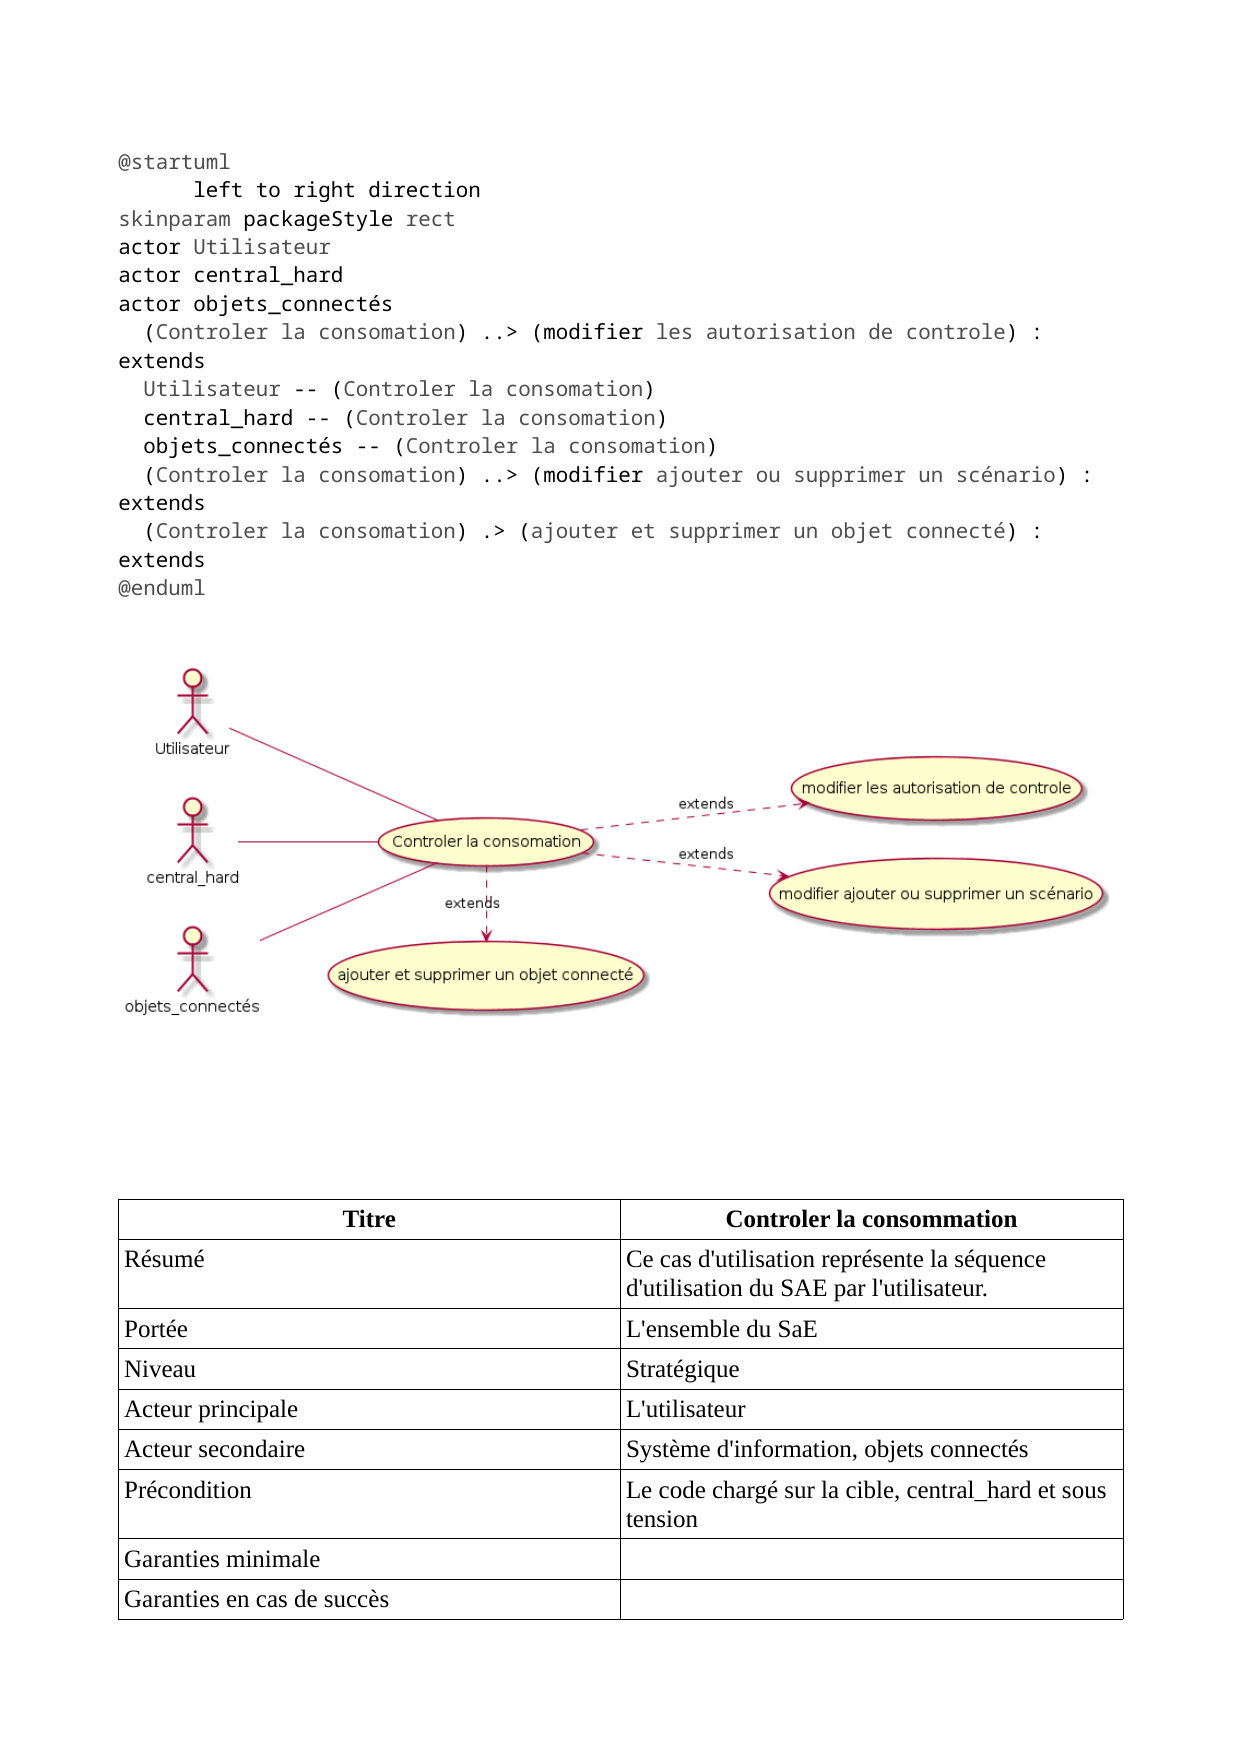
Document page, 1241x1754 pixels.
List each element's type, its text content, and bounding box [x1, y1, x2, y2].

table_cell Garanties en cas de succès [119, 1580, 620, 1619]
text (Controler la consomation) ..> (modifier ajouter ou supprimer un scénario) : extends [118, 460, 1122, 517]
table_cell Garanties minimale [119, 1539, 620, 1578]
text actor objets_connectés [118, 289, 1122, 317]
table_cell Système d'information, objets connectés [621, 1430, 1123, 1469]
table_header Controler la consommation [621, 1200, 1123, 1239]
table_cell [621, 1539, 1123, 1578]
text skinparam packageStyle rect [118, 204, 1122, 232]
text objets_connectés -- (Controler la consomation) [118, 431, 1122, 460]
table_header Titre [119, 1200, 620, 1239]
text left to right direction [118, 175, 1122, 204]
table_cell Ce cas d'utilisation représente la séquence d'utilisation du SAE par l'utilisateur. [621, 1240, 1123, 1308]
table_cell Acteur principale [119, 1390, 620, 1429]
table_cell L'utilisateur [621, 1390, 1123, 1429]
text @startuml [118, 147, 1122, 175]
table_cell [621, 1580, 1123, 1619]
table_cell Acteur secondaire [119, 1430, 620, 1469]
text actor Utilisateur [118, 232, 1122, 261]
text @enduml [118, 573, 1122, 602]
text (Controler la consomation) ..> (modifier les autorisation de controle) : extends [118, 317, 1122, 374]
text Utilisateur -- (Controler la consomation) [118, 374, 1122, 403]
text central_hard -- (Controler la consomation) [118, 403, 1122, 431]
table_cell Stratégique [621, 1349, 1123, 1388]
picture [118, 659, 1123, 1026]
table_cell Niveau [119, 1349, 620, 1388]
table_cell Le code chargé sur la cible, central_hard et sous tension [621, 1470, 1123, 1538]
table_cell Résumé [119, 1240, 620, 1308]
text actor central_hard [118, 261, 1122, 289]
table_cell Portée [119, 1309, 620, 1348]
table_cell L'ensemble du SaE [621, 1309, 1123, 1348]
table_cell Précondition [119, 1470, 620, 1538]
text (Controler la consomation) .> (ajouter et supprimer un objet connecté) : extends [118, 517, 1122, 573]
